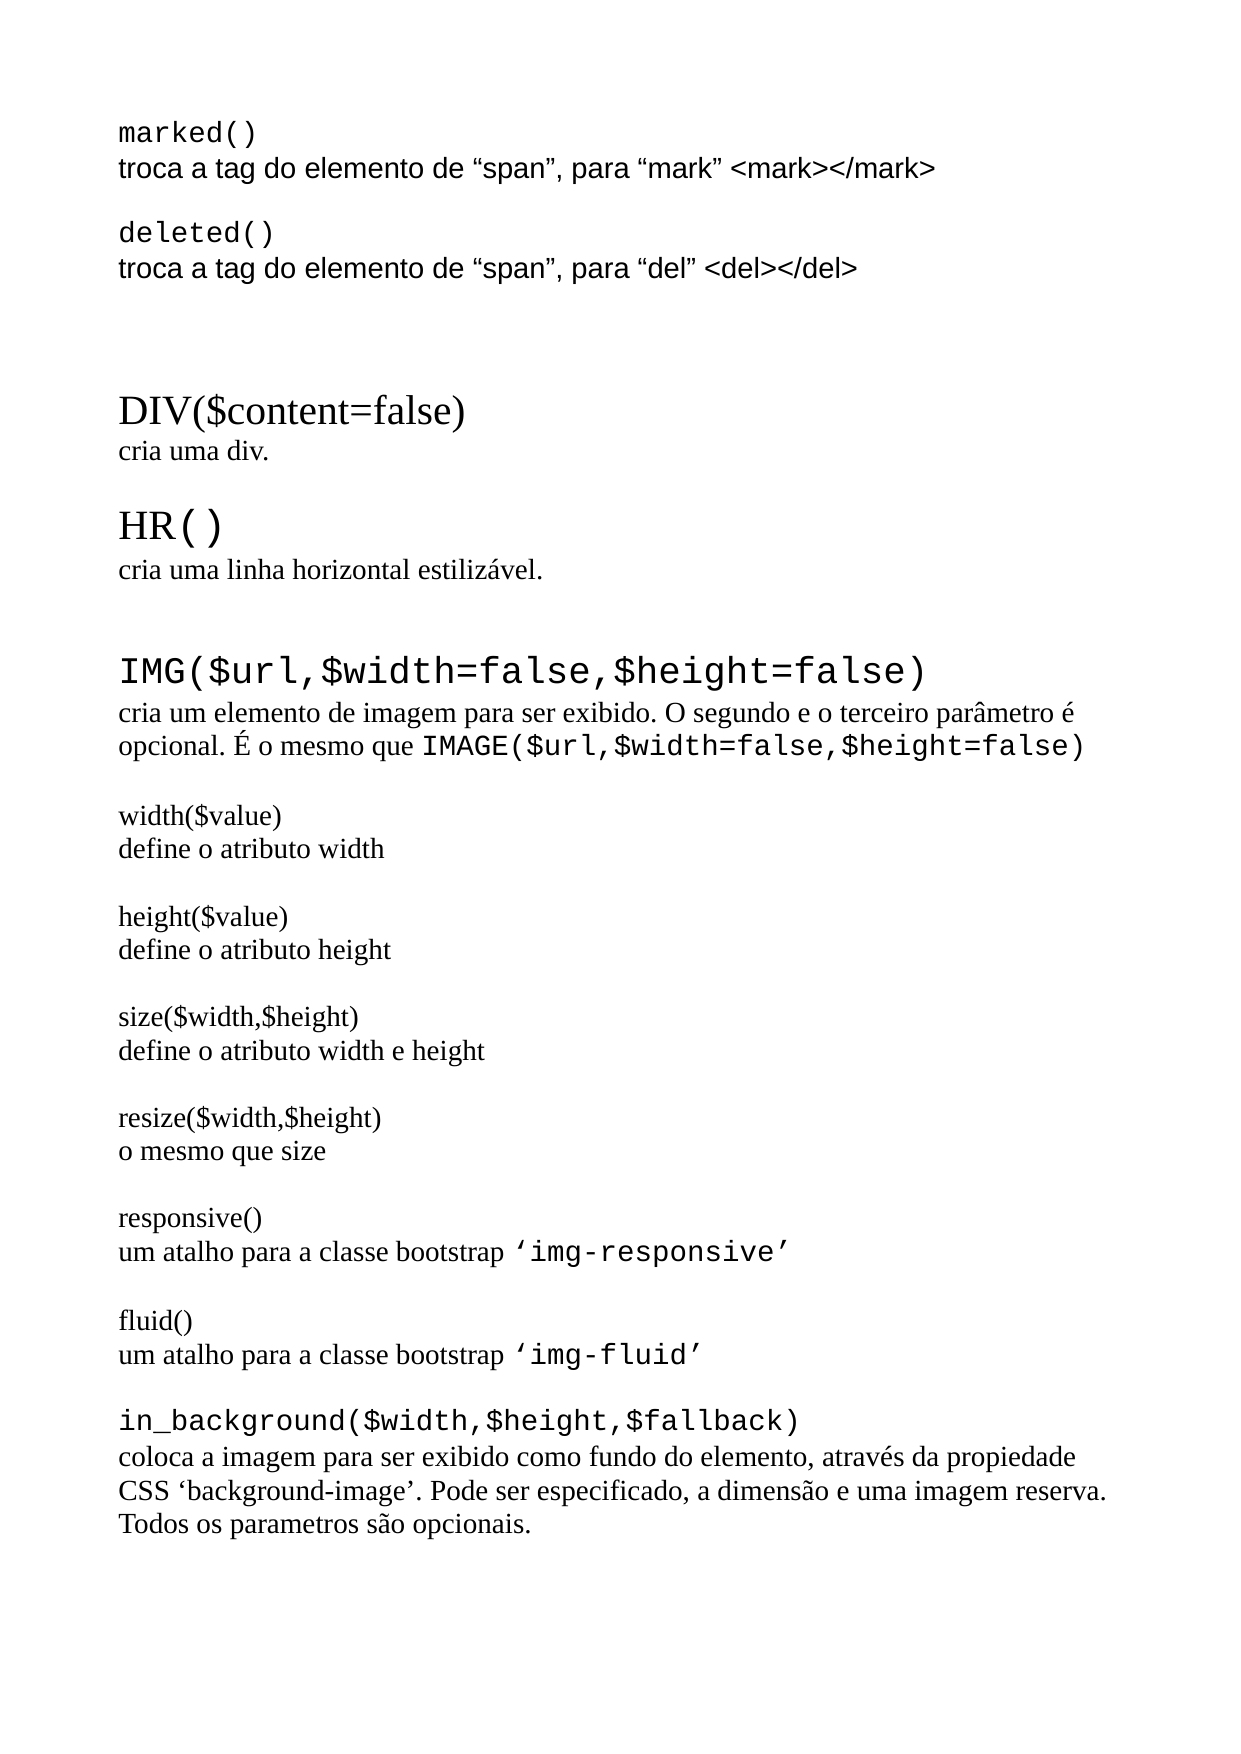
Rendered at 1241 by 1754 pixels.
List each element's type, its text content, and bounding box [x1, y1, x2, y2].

text responsive() [118, 1201, 1122, 1234]
text coloca a imagem para ser exibido como fundo do elemento, através da propiedade CSS ‘background-image’. Pode ser especificado, a dimensão e uma imagem reserva. Todos os parametros são opcionais. [118, 1439, 1122, 1540]
text height($value) [118, 899, 1122, 932]
text cria uma linha horizontal estilizável. [118, 552, 1122, 585]
text o mesmo que size [118, 1133, 1122, 1167]
text DIV($content=false) [118, 385, 1122, 433]
text troca a tag do elemento de “span”, para “del” <del></del> [118, 251, 1122, 285]
text size($width,$height) [118, 999, 1122, 1033]
text troca a tag do elemento de “span”, para “mark” <mark></mark> [118, 151, 1122, 185]
text width($value) [118, 798, 1122, 832]
text define o atributo width [118, 832, 1122, 865]
text define o atributo width e height [118, 1033, 1122, 1066]
text cria um elemento de imagem para ser exibido. O segundo e o terceiro parâmetro é opcional. É o mesmo que IMAGE($url,$width=false,$height=false) [118, 695, 1122, 764]
text um atalho para a classe bootstrap ‘img-fluid’ [118, 1337, 1122, 1373]
text in_background($width,$height,$fallback) [118, 1406, 1122, 1439]
text define o atributo height [118, 932, 1122, 966]
text HR() [118, 500, 1122, 552]
text fluid() [118, 1303, 1122, 1337]
text cria uma div. [118, 433, 1122, 467]
text deleted() [118, 218, 1122, 251]
text um atalho para a classe bootstrap ‘img-responsive’ [118, 1234, 1122, 1270]
text resize($width,$height) [118, 1100, 1122, 1133]
text IMG($url,$width=false,$height=false) [118, 652, 1122, 695]
text marked() [118, 118, 1122, 151]
